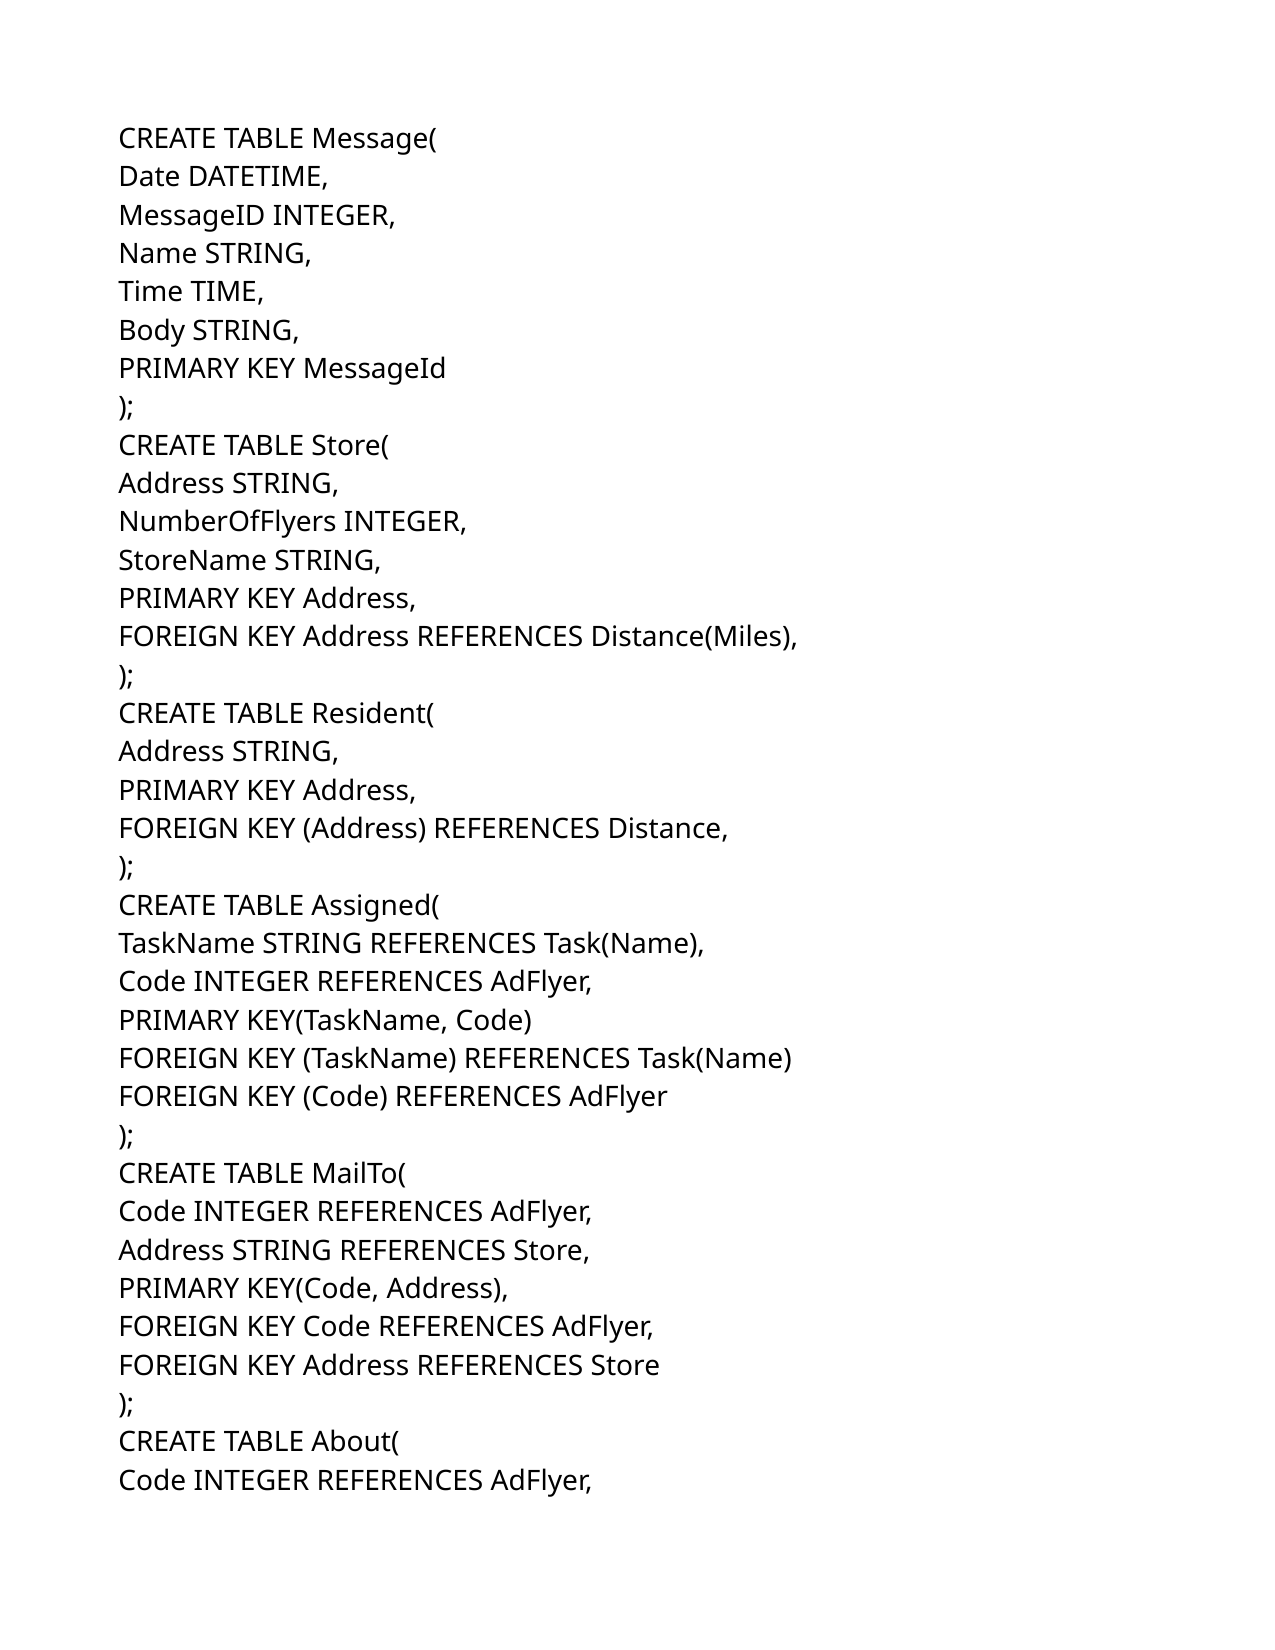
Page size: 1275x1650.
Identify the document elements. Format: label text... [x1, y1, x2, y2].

text CREATE TABLE Message( [118, 118, 1157, 156]
text ); [118, 846, 1157, 885]
text Code INTEGER REFERENCES AdFlyer, [118, 1191, 1157, 1230]
text FOREIGN KEY Address REFERENCES Distance(Miles), [118, 616, 1157, 655]
text FOREIGN KEY Address REFERENCES Store [118, 1345, 1157, 1383]
text Code INTEGER REFERENCES AdFlyer, [118, 1460, 1157, 1498]
text TaskName STRING REFERENCES Task(Name), [118, 923, 1157, 961]
text PRIMARY KEY Address, [118, 770, 1157, 808]
text ); [118, 1115, 1157, 1153]
text ); [118, 655, 1157, 693]
text Address STRING, [118, 731, 1157, 770]
text PRIMARY KEY Address, [118, 578, 1157, 616]
text NumberOfFlyers INTEGER, [118, 501, 1157, 540]
text PRIMARY KEY(TaskName, Code) [118, 1000, 1157, 1038]
text FOREIGN KEY (Address) REFERENCES Distance, [118, 808, 1157, 846]
text Address STRING REFERENCES Store, [118, 1230, 1157, 1268]
text StoreName STRING, [118, 540, 1157, 578]
text ); [118, 386, 1157, 425]
text CREATE TABLE Assigned( [118, 885, 1157, 923]
text FOREIGN KEY (Code) REFERENCES AdFlyer [118, 1076, 1157, 1115]
text FOREIGN KEY (TaskName) REFERENCES Task(Name) [118, 1038, 1157, 1076]
text Name STRING, [118, 233, 1157, 271]
text CREATE TABLE MailTo( [118, 1153, 1157, 1191]
text CREATE TABLE Store( [118, 425, 1157, 463]
text Address STRING, [118, 463, 1157, 501]
text Body STRING, [118, 310, 1157, 348]
text ); [118, 1383, 1157, 1421]
text CREATE TABLE Resident( [118, 693, 1157, 731]
text FOREIGN KEY Code REFERENCES AdFlyer, [118, 1306, 1157, 1345]
text Date DATETIME, [118, 156, 1157, 195]
text Code INTEGER REFERENCES AdFlyer, [118, 961, 1157, 1000]
text MessageID INTEGER, [118, 195, 1157, 233]
text PRIMARY KEY MessageId [118, 348, 1157, 386]
text CREATE TABLE About( [118, 1421, 1157, 1460]
text Time TIME, [118, 271, 1157, 310]
text PRIMARY KEY(Code, Address), [118, 1268, 1157, 1306]
